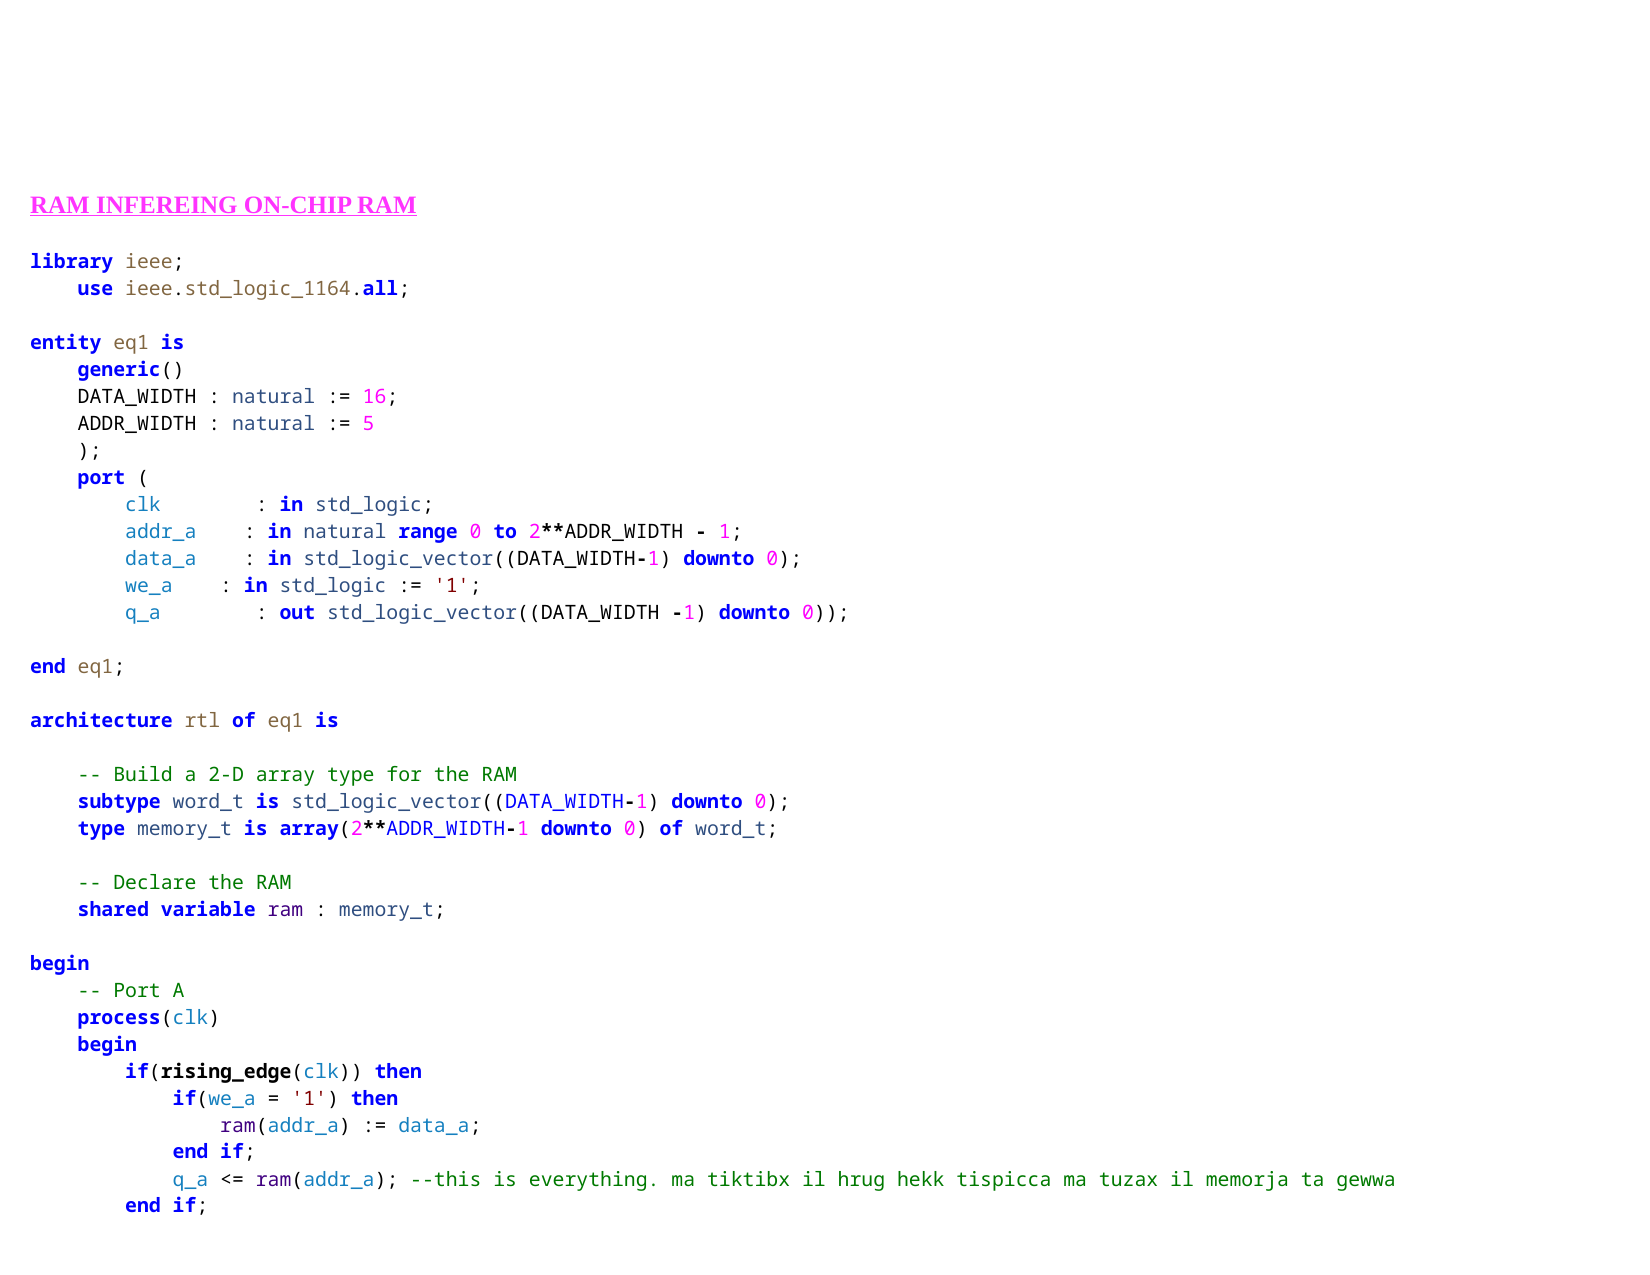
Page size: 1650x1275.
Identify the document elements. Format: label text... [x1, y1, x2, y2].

text end if; [30, 1138, 1620, 1165]
text architecture rtl of eq1 is [30, 706, 1620, 733]
text ADDR_WIDTH : natural := 5 [30, 409, 1620, 436]
text begin [30, 949, 1620, 976]
text type memory_t is array(2**ADDR_WIDTH-1 downto 0) of word_t; [30, 814, 1620, 841]
text if(rising_edge(clk)) then [30, 1057, 1620, 1084]
text addr_a : in natural range 0 to 2**ADDR_WIDTH - 1; [30, 517, 1620, 544]
text clk : in std_logic; [30, 490, 1620, 517]
text end if; [30, 1192, 1620, 1219]
text if(we_a = '1') then [30, 1084, 1620, 1111]
text generic() [30, 355, 1620, 382]
text process(clk) [30, 1003, 1620, 1030]
text ); [30, 436, 1620, 463]
text use ieee.std_logic_1164.all; [30, 274, 1620, 301]
text RAM INFEREING ON-CHIP RAM [30, 190, 1620, 219]
text shared variable ram : memory_t; [30, 895, 1620, 922]
text ram(addr_a) := data_a; [30, 1111, 1620, 1138]
text -- Build a 2-D array type for the RAM [30, 760, 1620, 787]
text -- Port A [30, 976, 1620, 1003]
text subtype word_t is std_logic_vector((DATA_WIDTH-1) downto 0); [30, 787, 1620, 814]
text q_a <= ram(addr_a); --this is everything. ma tiktibx il hrug hekk tispicca ma tuzax il memorja ta gewwa [30, 1165, 1620, 1192]
text port ( [30, 463, 1620, 490]
text DATA_WIDTH : natural := 16; [30, 382, 1620, 409]
text q_a : out std_logic_vector((DATA_WIDTH -1) downto 0)); [30, 598, 1620, 625]
text data_a : in std_logic_vector((DATA_WIDTH-1) downto 0); [30, 544, 1620, 571]
text we_a : in std_logic := '1'; [30, 571, 1620, 598]
text begin [30, 1030, 1620, 1057]
text end eq1; [30, 652, 1620, 679]
text -- Declare the RAM [30, 868, 1620, 895]
text library ieee; [30, 247, 1620, 274]
text entity eq1 is [30, 328, 1620, 355]
